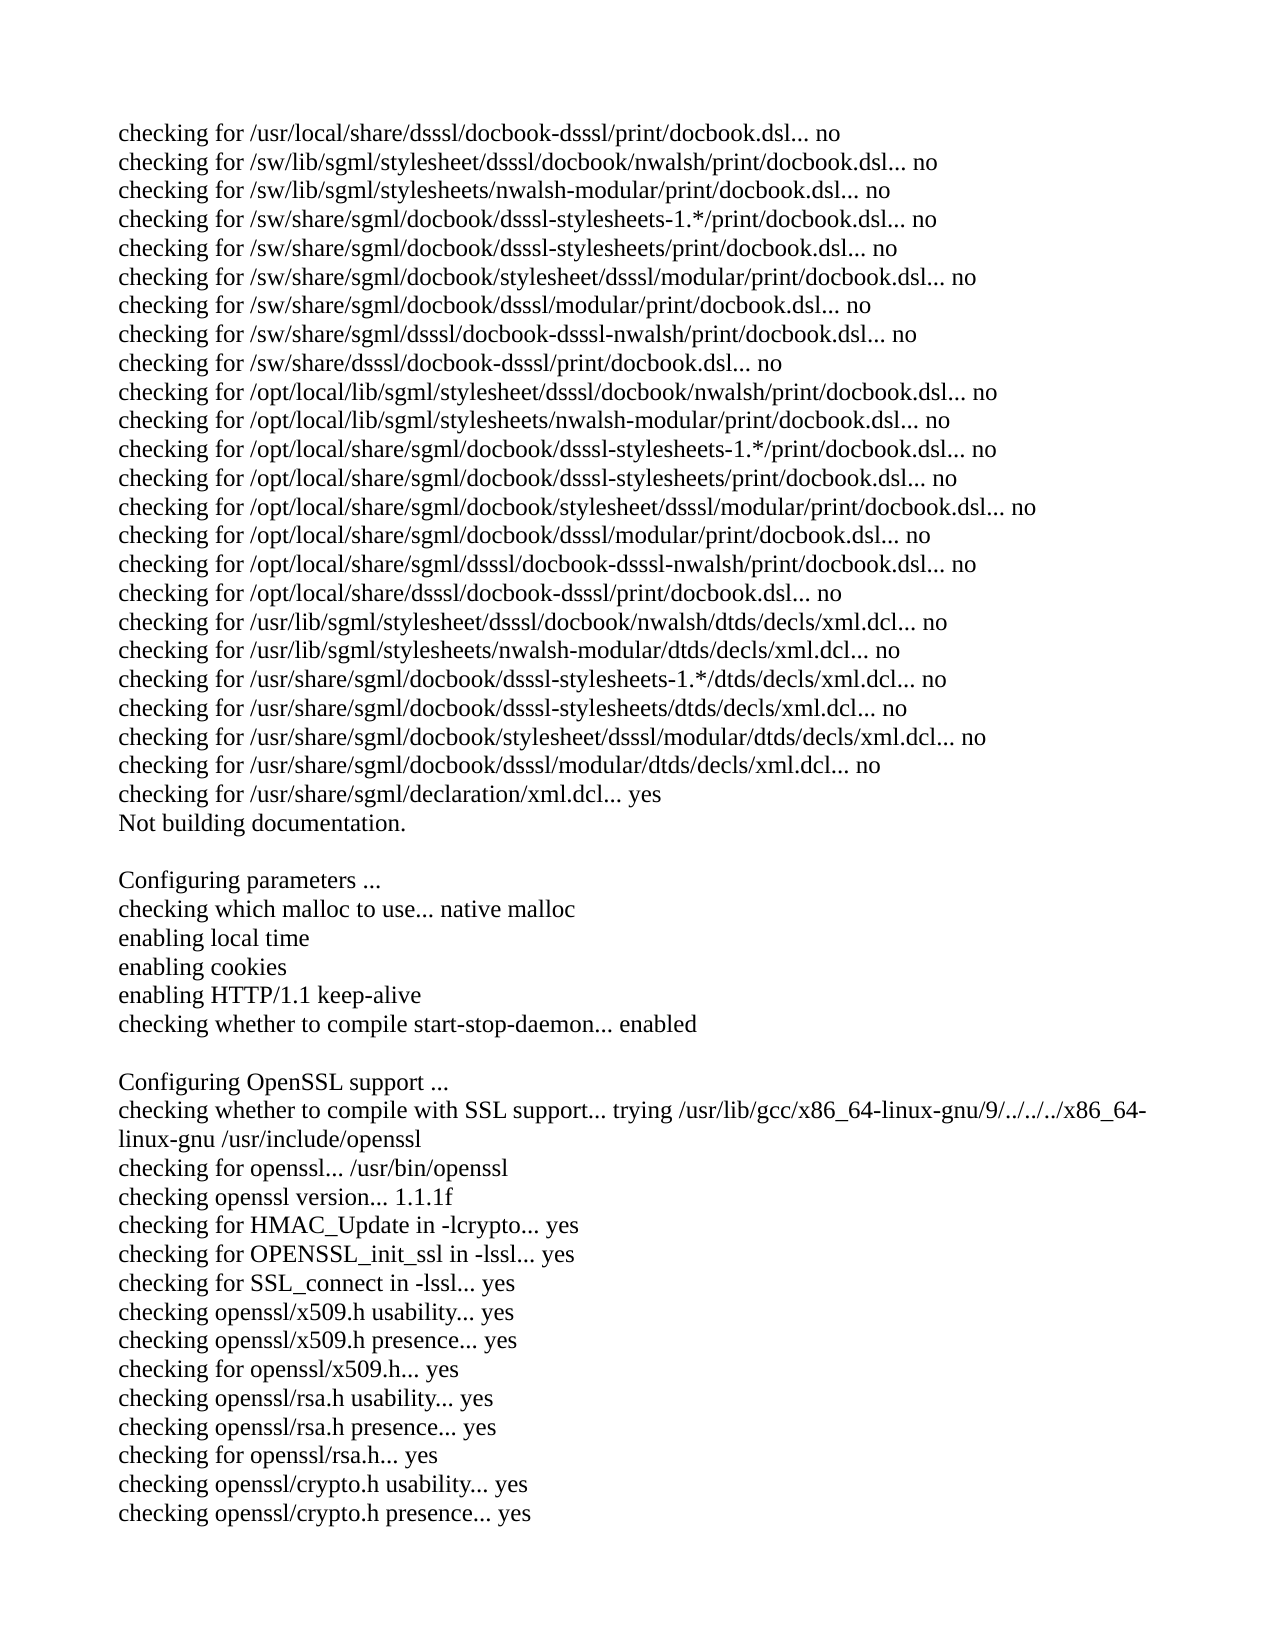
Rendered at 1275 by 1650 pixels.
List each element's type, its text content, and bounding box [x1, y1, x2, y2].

text checking for /opt/local/lib/sgml/stylesheet/dsssl/docbook/nwalsh/print/docbook.dsl... no [118, 377, 1157, 406]
text checking for /sw/share/sgml/docbook/dsssl-stylesheets-1.*/print/docbook.dsl... no [118, 204, 1157, 233]
text checking for openssl/rsa.h... yes [118, 1441, 1157, 1469]
text enabling cookies [118, 952, 1157, 981]
text checking whether to compile with SSL support... trying /usr/lib/gcc/x86_64-linux-gnu/9/../../../x86_64-linux-gnu /usr/include/openssl [118, 1096, 1157, 1153]
text enabling local time [118, 923, 1157, 952]
text checking for /opt/local/share/sgml/docbook/dsssl/modular/print/docbook.dsl... no [118, 521, 1157, 549]
text checking for /opt/local/share/sgml/docbook/dsssl-stylesheets/print/docbook.dsl... no [118, 463, 1157, 492]
text checking for /sw/share/dsssl/docbook-dsssl/print/docbook.dsl... no [118, 348, 1157, 377]
text checking openssl/crypto.h usability... yes [118, 1469, 1157, 1498]
text Not building documentation. [118, 808, 1157, 837]
text checking for /opt/local/share/sgml/docbook/dsssl-stylesheets-1.*/print/docbook.dsl... no [118, 434, 1157, 463]
text checking which malloc to use... native malloc [118, 894, 1157, 923]
text checking for HMAC_Update in -lcrypto... yes [118, 1211, 1157, 1239]
text checking for /usr/share/sgml/docbook/dsssl/modular/dtds/decls/xml.dcl... no [118, 751, 1157, 779]
text checking for /usr/lib/sgml/stylesheet/dsssl/docbook/nwalsh/dtds/decls/xml.dcl... no [118, 607, 1157, 636]
text checking for /usr/lib/sgml/stylesheets/nwalsh-modular/dtds/decls/xml.dcl... no [118, 636, 1157, 664]
text checking for /usr/share/sgml/declaration/xml.dcl... yes [118, 779, 1157, 808]
text checking openssl/crypto.h presence... yes [118, 1498, 1157, 1527]
text checking openssl/x509.h usability... yes [118, 1297, 1157, 1326]
text checking for openssl... /usr/bin/openssl [118, 1153, 1157, 1182]
text checking for /sw/share/sgml/docbook/dsssl-stylesheets/print/docbook.dsl... no [118, 233, 1157, 262]
text checking for SSL_connect in -lssl... yes [118, 1268, 1157, 1297]
text checking for /usr/share/sgml/docbook/dsssl-stylesheets/dtds/decls/xml.dcl... no [118, 693, 1157, 722]
text checking for /sw/share/sgml/docbook/stylesheet/dsssl/modular/print/docbook.dsl... no [118, 262, 1157, 291]
text checking for /usr/local/share/dsssl/docbook-dsssl/print/docbook.dsl... no [118, 118, 1157, 147]
text checking for /opt/local/lib/sgml/stylesheets/nwalsh-modular/print/docbook.dsl... no [118, 406, 1157, 434]
text checking for openssl/x509.h... yes [118, 1354, 1157, 1383]
text checking for /usr/share/sgml/docbook/stylesheet/dsssl/modular/dtds/decls/xml.dcl... no [118, 722, 1157, 751]
text checking openssl/rsa.h presence... yes [118, 1412, 1157, 1441]
text Configuring OpenSSL support ... [118, 1067, 1157, 1096]
text checking for /sw/lib/sgml/stylesheets/nwalsh-modular/print/docbook.dsl... no [118, 176, 1157, 204]
text checking openssl version... 1.1.1f [118, 1182, 1157, 1211]
text checking for /sw/share/sgml/dsssl/docbook-dsssl-nwalsh/print/docbook.dsl... no [118, 319, 1157, 348]
text checking whether to compile start-stop-daemon... enabled [118, 1009, 1157, 1038]
text enabling HTTP/1.1 keep-alive [118, 981, 1157, 1009]
text checking for /opt/local/share/dsssl/docbook-dsssl/print/docbook.dsl... no [118, 578, 1157, 607]
text Configuring parameters ... [118, 866, 1157, 894]
text checking for /sw/lib/sgml/stylesheet/dsssl/docbook/nwalsh/print/docbook.dsl... no [118, 147, 1157, 176]
text checking for /opt/local/share/sgml/dsssl/docbook-dsssl-nwalsh/print/docbook.dsl... no [118, 549, 1157, 578]
text checking for /usr/share/sgml/docbook/dsssl-stylesheets-1.*/dtds/decls/xml.dcl... no [118, 664, 1157, 693]
text checking openssl/x509.h presence... yes [118, 1326, 1157, 1354]
text checking openssl/rsa.h usability... yes [118, 1383, 1157, 1412]
text checking for /sw/share/sgml/docbook/dsssl/modular/print/docbook.dsl... no [118, 291, 1157, 319]
text checking for /opt/local/share/sgml/docbook/stylesheet/dsssl/modular/print/docbook.dsl... no [118, 492, 1157, 521]
text checking for OPENSSL_init_ssl in -lssl... yes [118, 1239, 1157, 1268]
